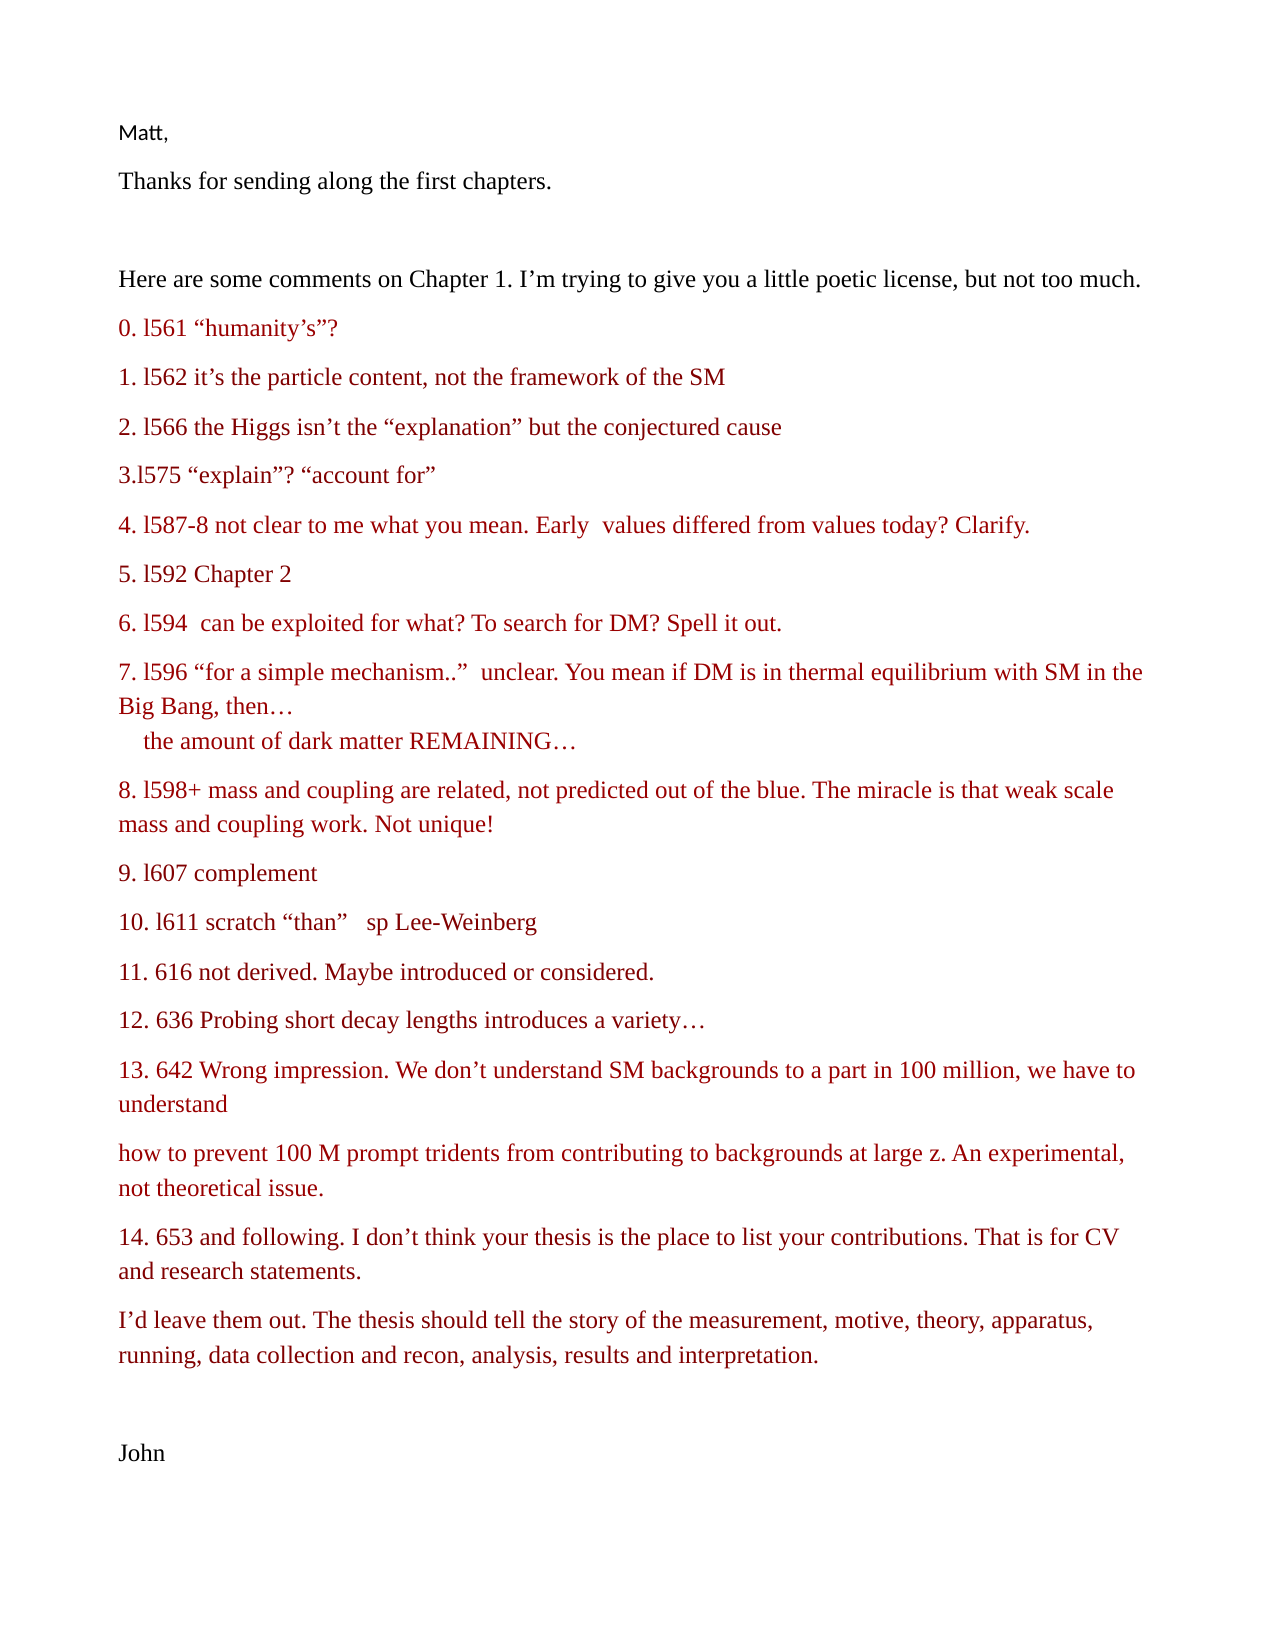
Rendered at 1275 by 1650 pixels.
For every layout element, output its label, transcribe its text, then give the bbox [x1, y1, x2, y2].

text 9. l607 complement [118, 858, 1157, 887]
text 13. 642 Wrong impression. We don’t understand SM backgrounds to a part in 100 million, we have to understand [118, 1055, 1157, 1118]
text 8. l598+ mass and coupling are related, not predicted out of the blue. The miracle is that weak scale mass and coupling work. Not unique! [118, 775, 1157, 838]
text Here are some comments on Chapter 1. I’m trying to give you a little poetic license, but not too much. [118, 264, 1157, 293]
text 6. l594 can be exploited for what? To search for DM? Spell it out. [118, 608, 1157, 637]
text 4. l587-8 not clear to me what you mean. Early values differed from values today? Clarify. [118, 510, 1157, 538]
text 1. l562 it’s the particle content, not the framework of the SM [118, 362, 1157, 391]
text 7. l596 “for a simple mechanism..” unclear. You mean if DM is in thermal equilibrium with SM in the Big Bang, then… the amount of dark matter REMAINING… [118, 657, 1157, 754]
text 12. 636 Probing short decay lengths introduces a variety… [118, 1006, 1157, 1034]
text 11. 616 not derived. Maybe introduced or considered. [118, 957, 1157, 985]
text how to prevent 100 M prompt tridents from contributing to backgrounds at large z. An experimental, not theoretical issue. [118, 1138, 1157, 1201]
text I’d leave them out. The thesis should tell the story of the measurement, motive, theory, apparatus, running, data collection and recon, analysis, results and interpretation. [118, 1305, 1157, 1368]
text 10. l611 scratch “than” sp Lee-Weinberg [118, 907, 1157, 936]
text Matt, [118, 118, 1157, 146]
text John [118, 1438, 1157, 1467]
text 0. l561 “humanity’s”? [118, 313, 1157, 342]
text 3.l575 “explain”? “account for” [118, 461, 1157, 489]
text 2. l566 the Higgs isn’t the “explanation” but the conjectured cause [118, 412, 1157, 440]
text 5. l592 Chapter 2 [118, 559, 1157, 587]
text 14. 653 and following. I don’t think your thesis is the place to list your contributions. That is for CV and research statements. [118, 1222, 1157, 1285]
text Thanks for sending along the first chapters. [118, 166, 1157, 195]
